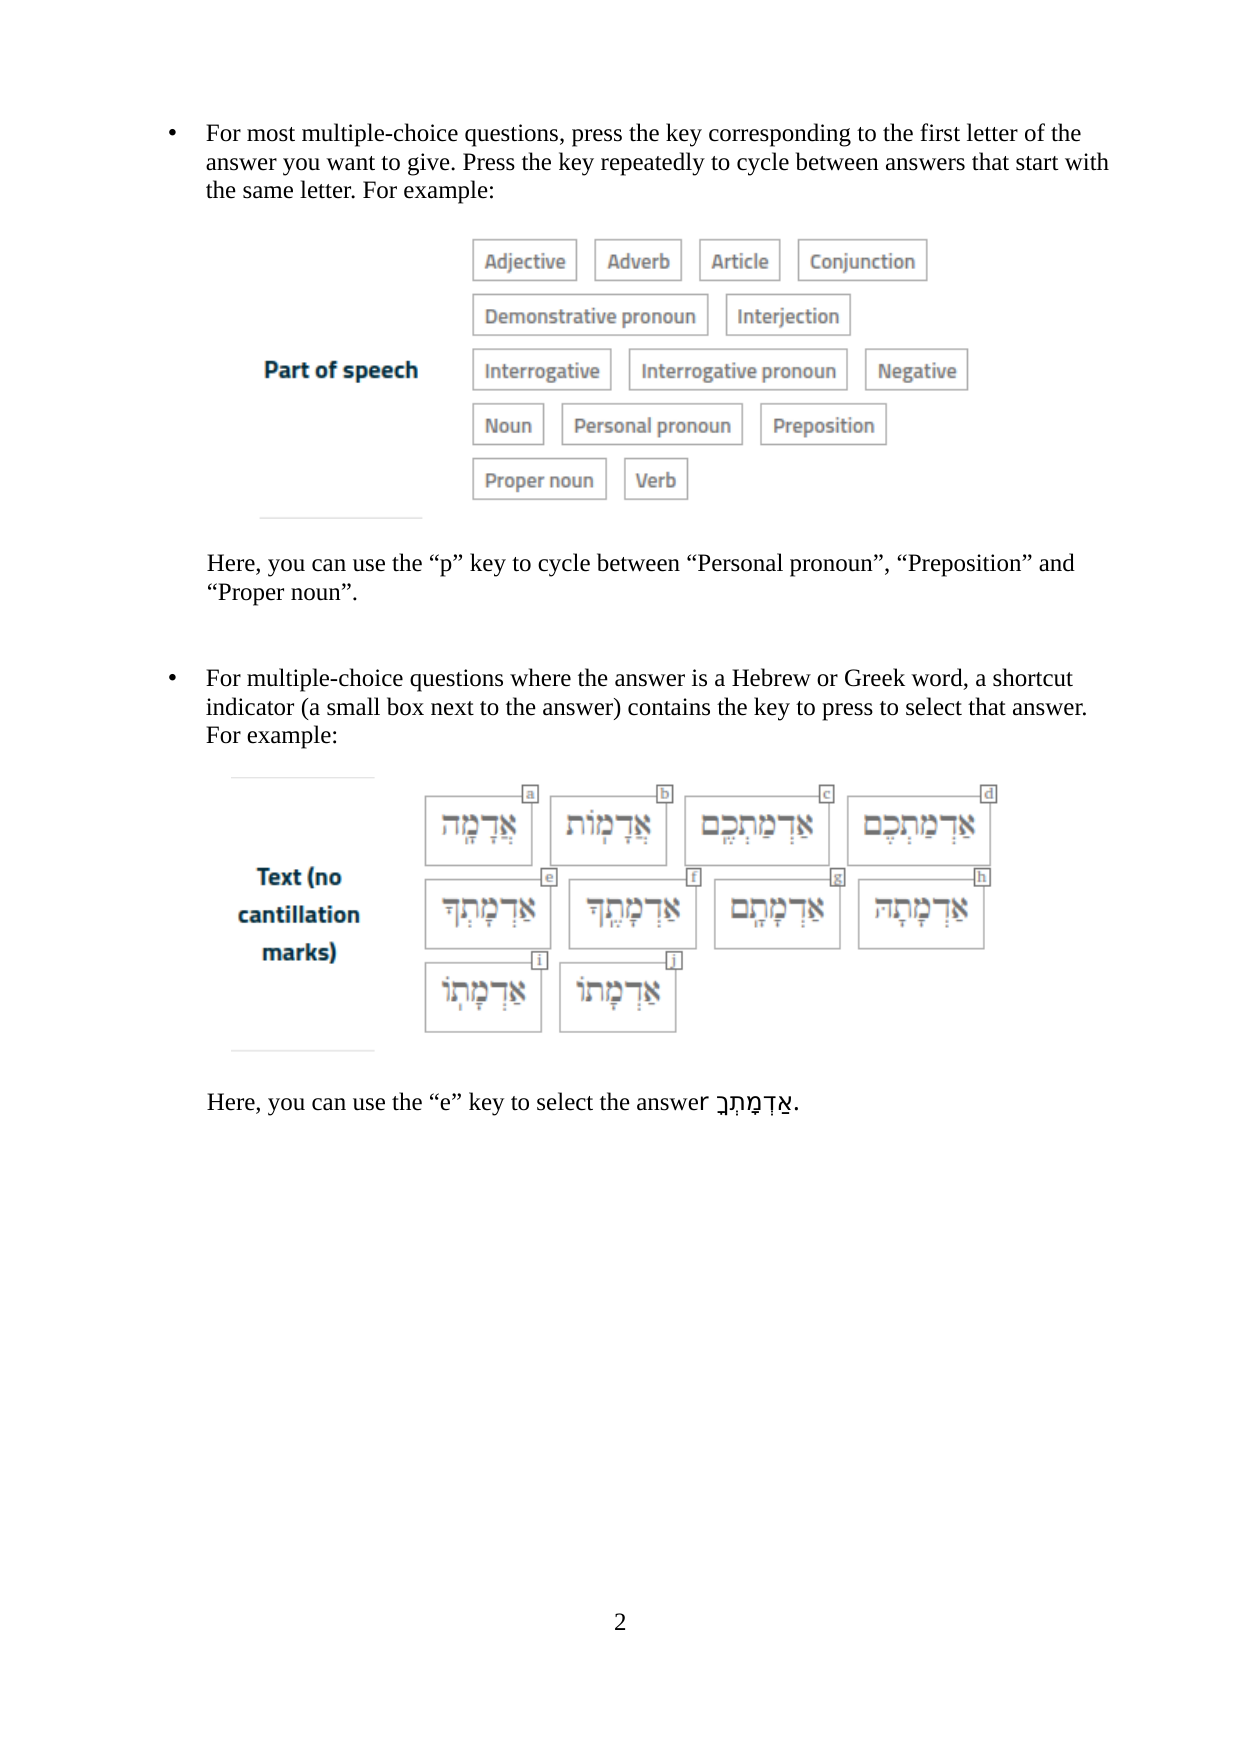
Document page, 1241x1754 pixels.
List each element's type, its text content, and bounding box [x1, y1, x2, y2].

picture [249, 233, 992, 519]
list For multiple-choice questions where the answer is a Hebrew or Greek word, a shortcut indicator (a small box next to the answer) contains the key to press to select that answer. For example: [168, 663, 1122, 749]
list For most multiple-choice questions, press the key corresponding to the first letter of the answer you want to give. Press the key repeatedly to cycle between answers that start with the same letter. For example: [168, 118, 1122, 204]
text Here, you can use the “p” key to cycle between “Personal pronoun”, “Preposition” and “Proper noun”. [207, 548, 1122, 605]
picture [231, 777, 1010, 1055]
text Here, you can use the “e” key to select the answer אַדְמָתְךָ. [207, 1083, 1122, 1120]
